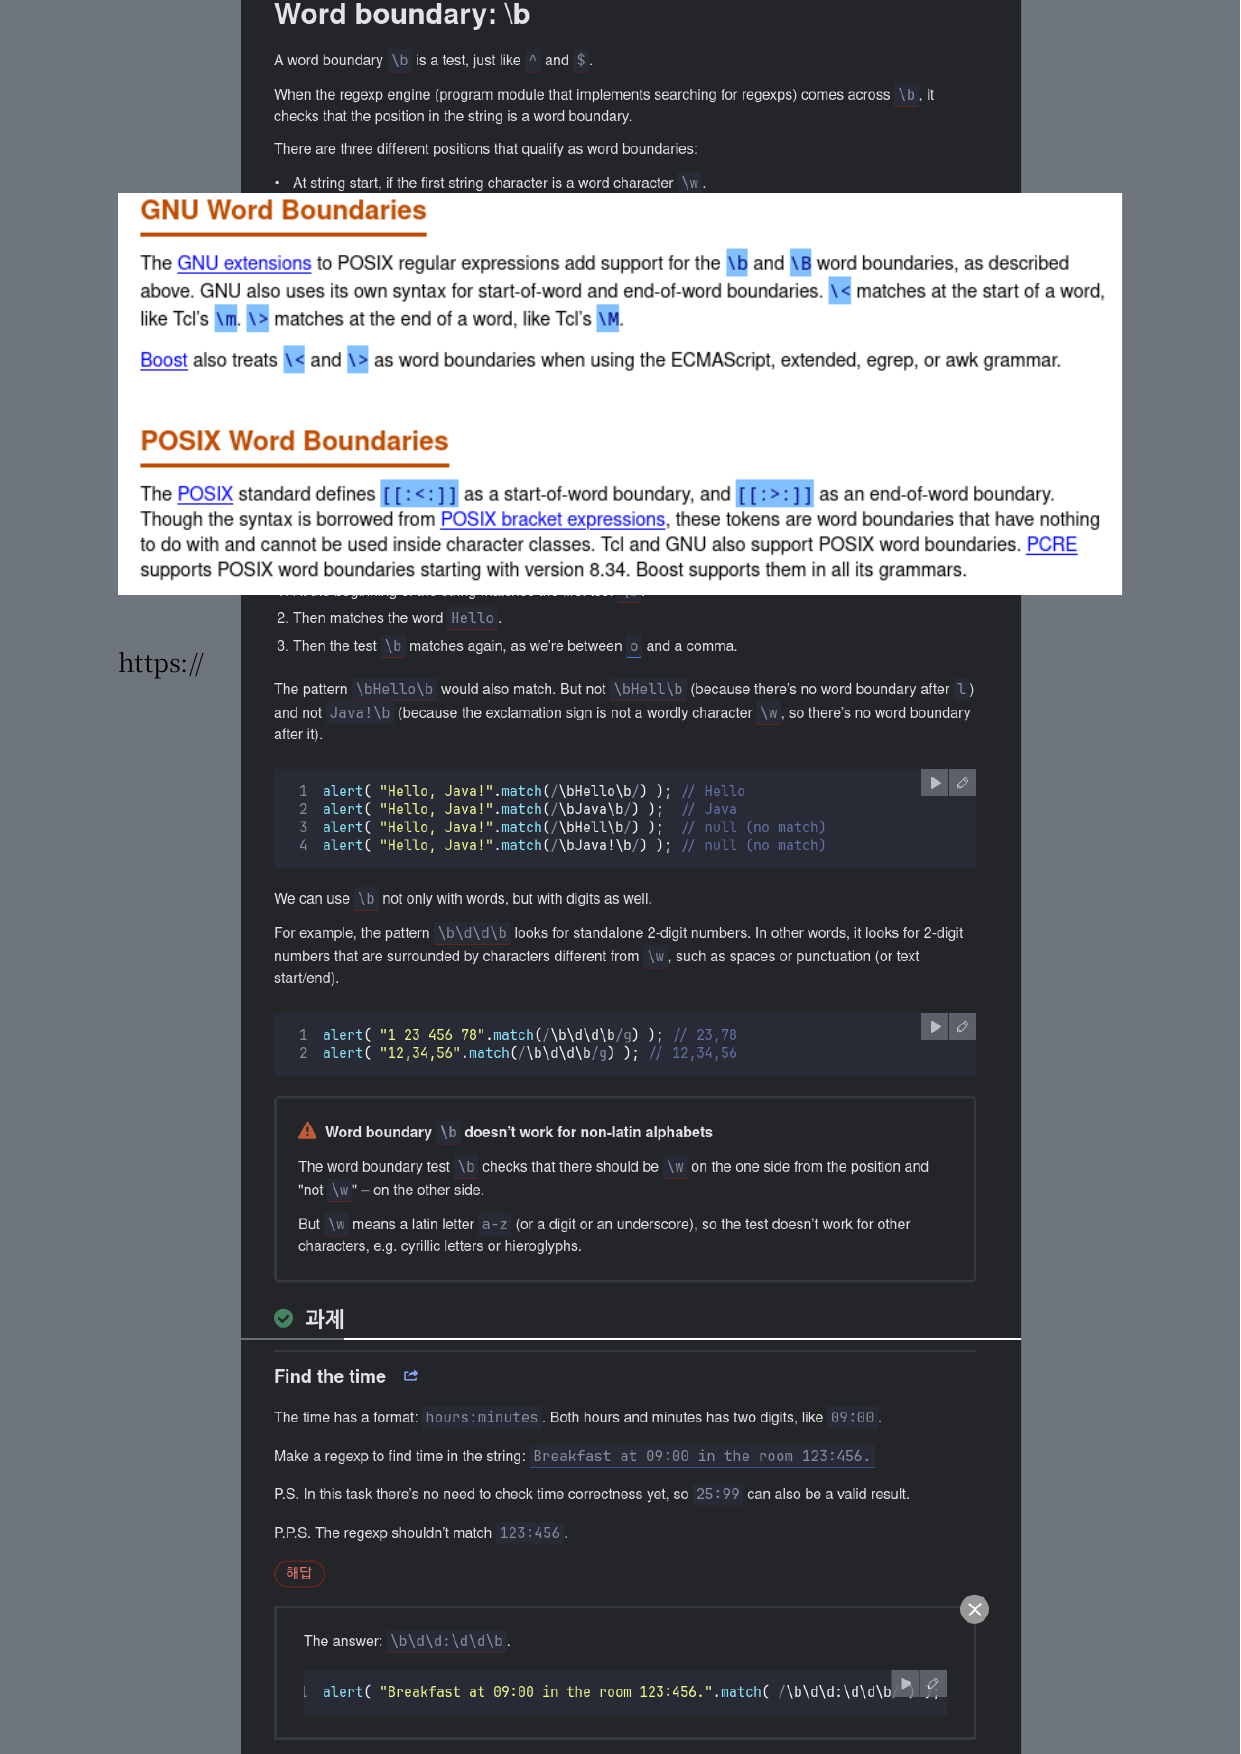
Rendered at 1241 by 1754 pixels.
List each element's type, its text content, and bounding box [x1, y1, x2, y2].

text https://ko.javascript.info/regexp-boundary [118, 643, 241, 679]
text https://ko.javascript.info/regexp-boundary [1022, 643, 1122, 679]
picture [118, 0, 1123, 1754]
